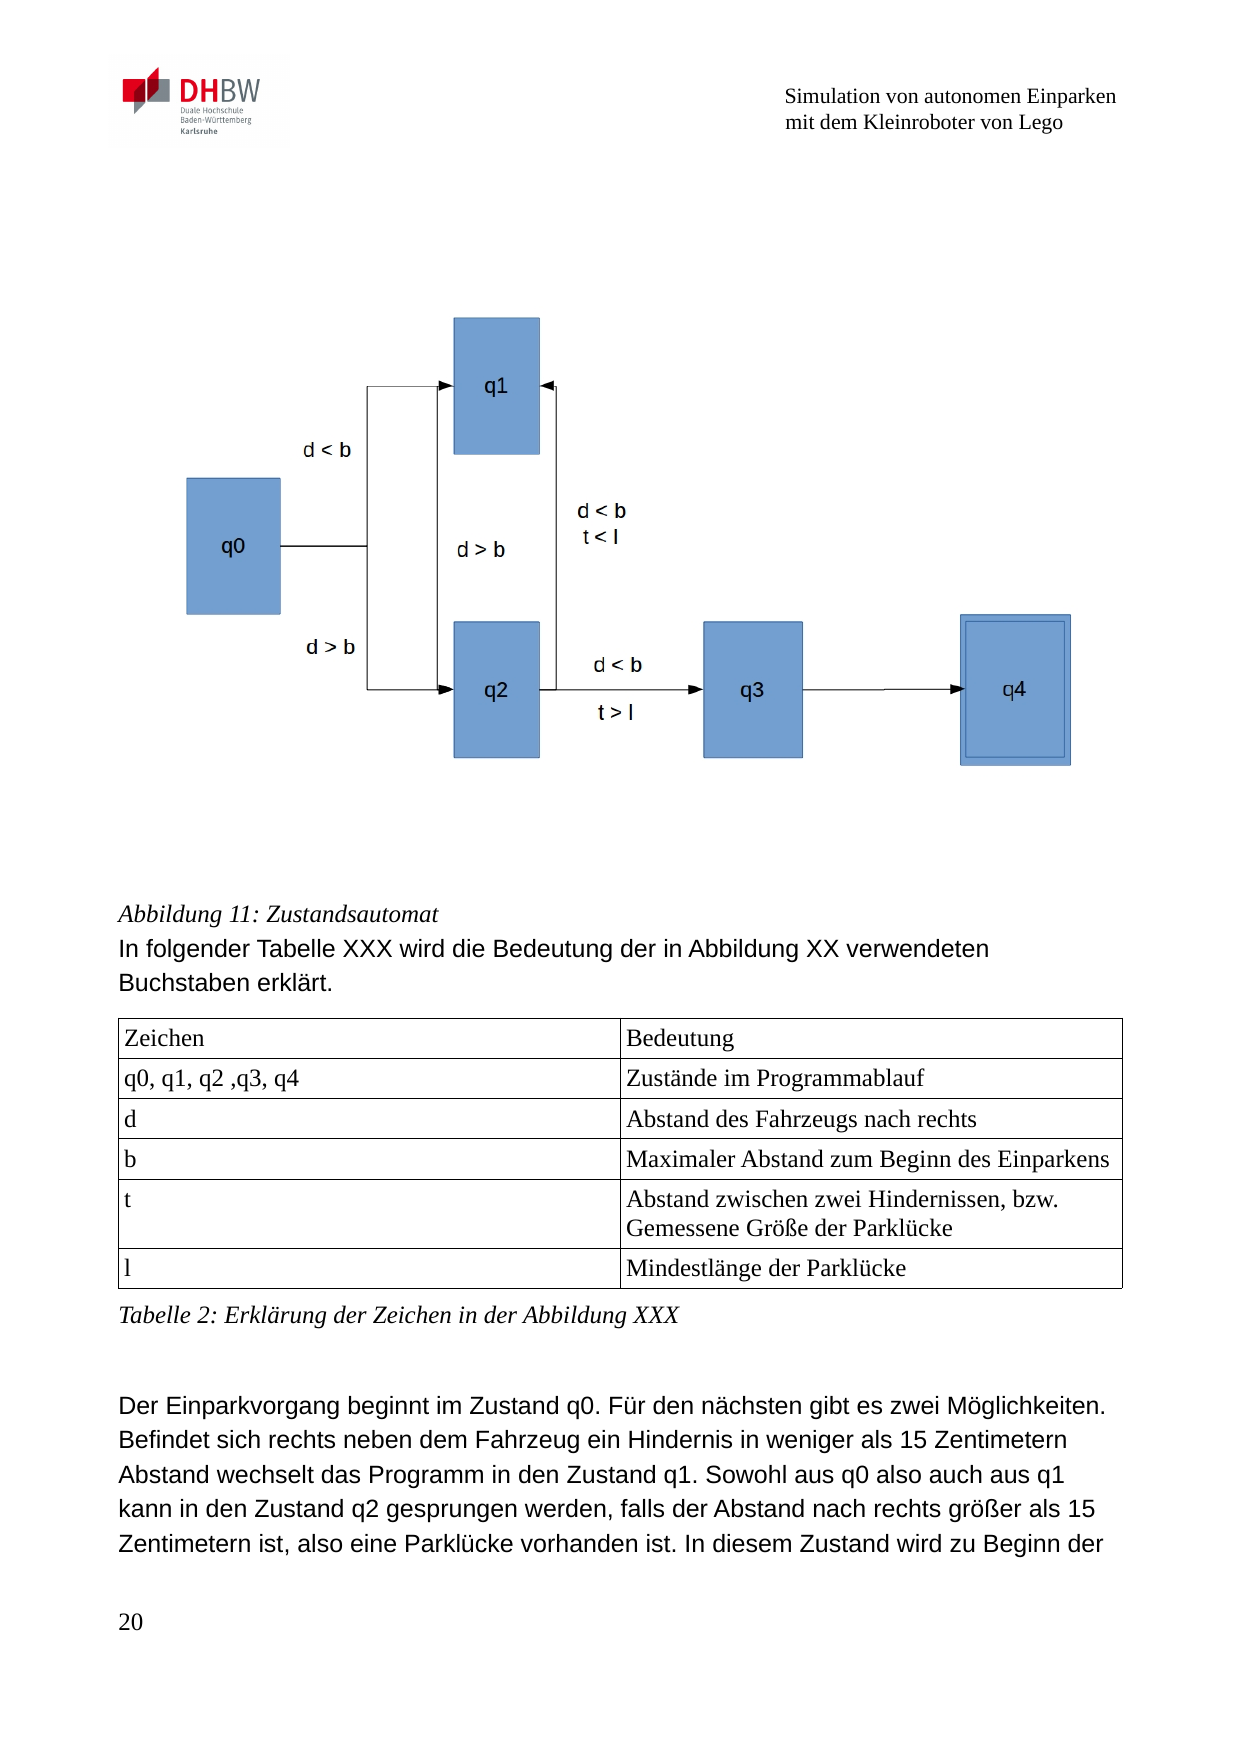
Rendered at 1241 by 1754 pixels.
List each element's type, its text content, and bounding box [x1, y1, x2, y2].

text [118, 177, 1122, 189]
table_cell Mindestlänge der Parklücke [621, 1249, 1122, 1288]
text In folgender Tabelle XXX wird die Bedeutung der in Abbildung XX verwendeten Buchstaben erklärt. [118, 928, 1122, 997]
table_cell Zustände im Programmablauf [621, 1059, 1122, 1098]
table_cell d [119, 1099, 620, 1138]
table_cell Abstand des Fahrzeugs nach rechts [621, 1099, 1122, 1138]
text Tabelle 2: Erklärung der Zeichen in der Abbildung XXX [118, 1301, 1122, 1329]
picture [118, 189, 1123, 900]
table_cell Maximaler Abstand zum Beginn des Einparkens [621, 1139, 1122, 1179]
table_header Zeichen [119, 1019, 620, 1058]
table_cell Abstand zwischen zwei Hindernissen, bzw. Gemessene Größe der Parklücke [621, 1180, 1122, 1248]
picture [108, 54, 291, 148]
text Der Einparkvorgang beginnt im Zustand q0. Für den nächsten gibt es zwei Möglichkeiten. Befindet sich rechts neben dem Fahrzeug ein Hindernis in weniger als 15 Zentimetern Abstand wechselt das Programm in den Zustand q1. Sowohl aus q0 also auch aus q1 kann in den Zustand q2 gesprungen werden, falls der Abstand nach rechts größer als 15 Zentimetern ist, also eine Parklücke vorhanden ist. In diesem Zustand wird zu Beginn der [118, 1391, 1122, 1558]
text Abbildung 11: Zustandsautomat [118, 900, 1122, 928]
table_cell b [119, 1139, 620, 1179]
table_cell t [119, 1180, 620, 1248]
table_header Bedeutung [621, 1019, 1122, 1058]
table_cell q0, q1, q2 ,q3, q4 [119, 1059, 620, 1098]
table_cell l [119, 1249, 620, 1288]
